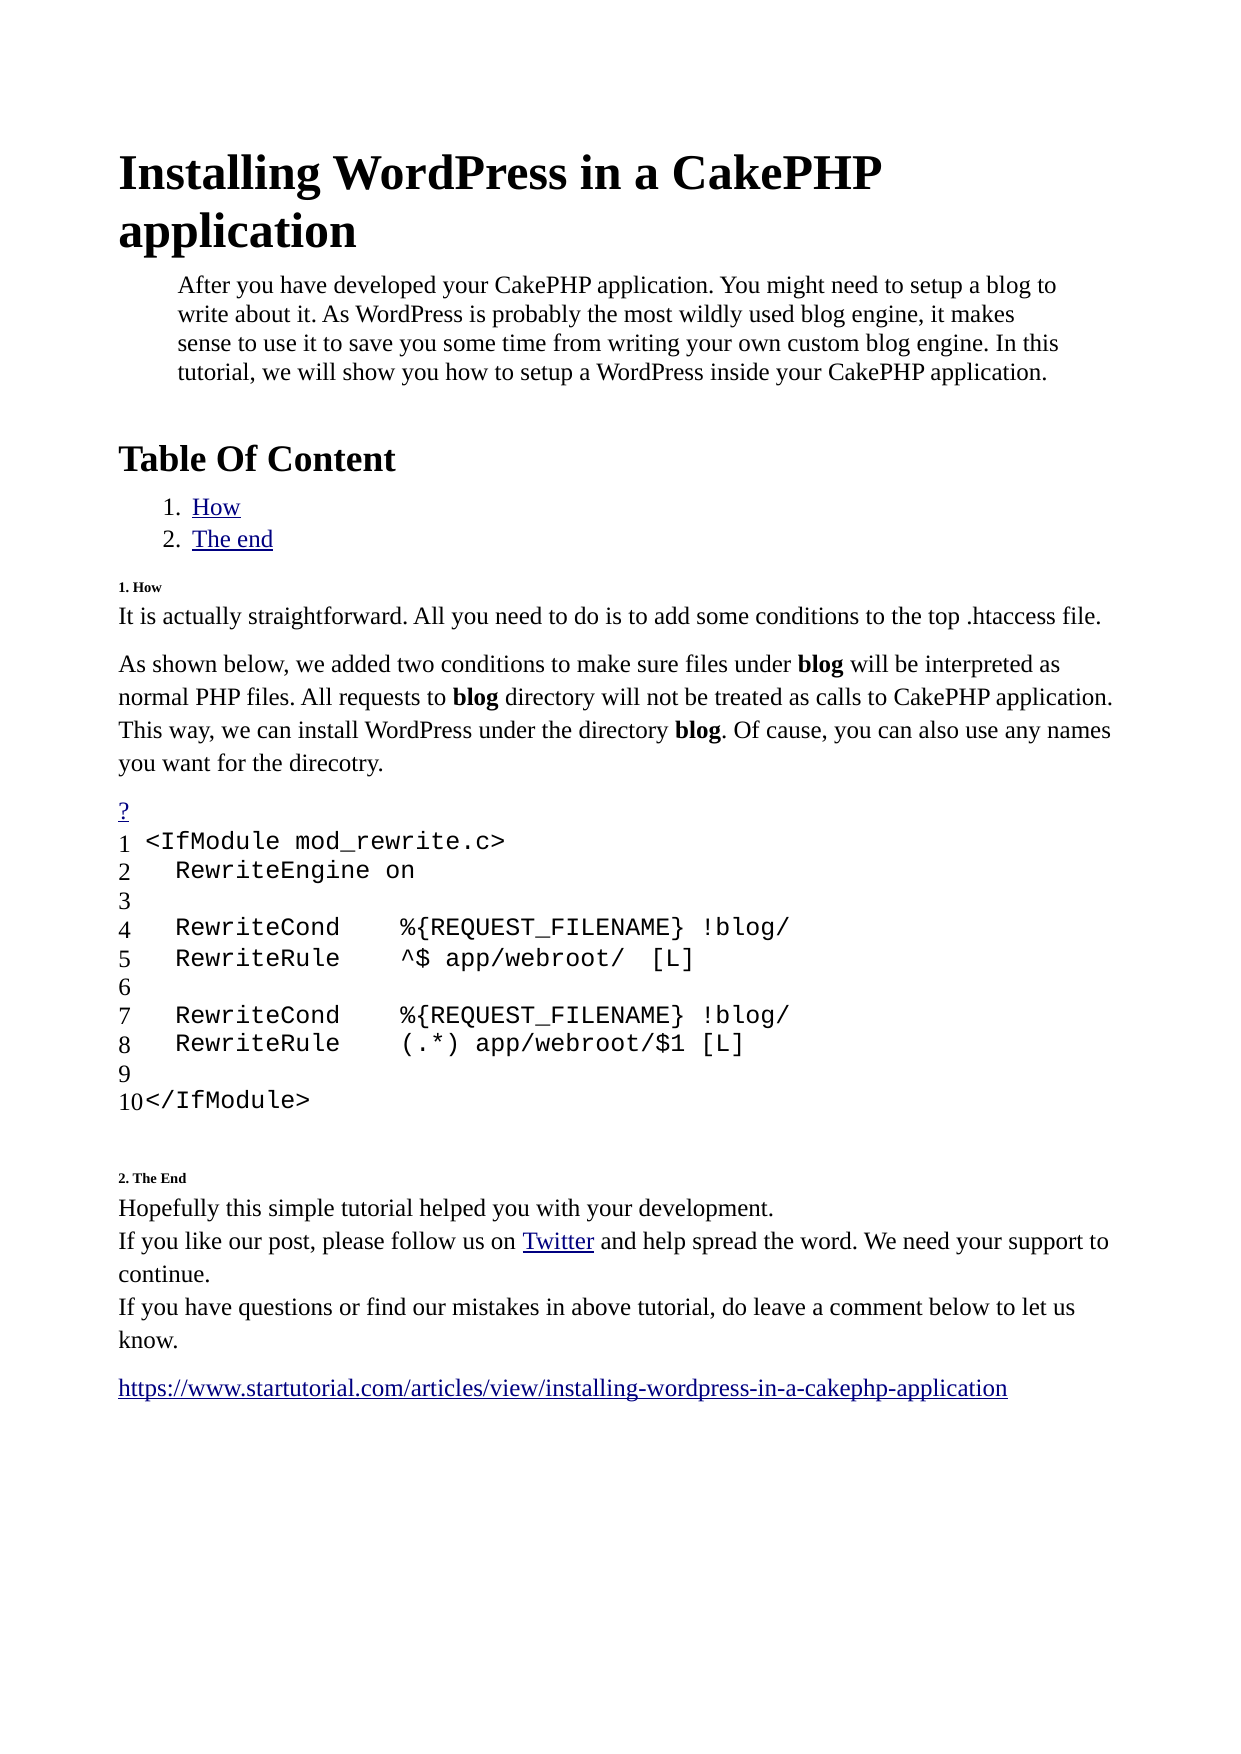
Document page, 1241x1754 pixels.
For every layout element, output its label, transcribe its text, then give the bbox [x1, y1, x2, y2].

text https://www.startutorial.com/articles/view/installing-wordpress-in-a-cakephp-application [118, 1373, 1122, 1402]
text ? [118, 796, 1122, 824]
table_header 1 2 3 4 5 6 7 8 9 10 [118, 829, 145, 1116]
list How [162, 492, 1122, 520]
text Hopefully this simple tutorial helped you with your development. If you like our post, please follow us on Twitter and help spread the word. We need your support to continue. If you have questions or find our mistakes in above tutorial, do leave a comment below to let us know. [118, 1193, 1122, 1354]
subtitle 2. The End [118, 1170, 1122, 1187]
text After you have developed your CakePHP application. You might need to setup a blog to write about it. As WordPress is probably the most wildly used blog engine, it makes sense to use it to save you some time from writing your own custom blog engine. In this tutorial, we will show you how to setup a WordPress inside your CakePHP application. [177, 271, 1063, 386]
subtitle Table Of Content [118, 436, 1122, 479]
subtitle 1. How [118, 578, 1122, 595]
text It is actually straightforward. All you need to do is to add some conditions to the top .htaccess file. [118, 601, 1122, 630]
text As shown below, we added two conditions to make sure files under blog will be interpreted as normal PHP files. All requests to blog directory will not be treated as calls to CakePHP application. This way, we can install WordPress under the directory blog. Of cause, you can also use any names you want for the direcotry. [118, 649, 1122, 777]
list The end [162, 524, 1122, 553]
subtitle Installing WordPress in a CakePHP application [118, 143, 1122, 258]
table_header <IfModule mod_rewrite.c> RewriteEngine on RewriteCond %{REQUEST_FILENAME} !blog/ RewriteRule ^$ app/webroot/ [L] RewriteCond %{REQUEST_FILENAME} !blog/ RewriteRule (.*) app/webroot/$1 [L] </IfModule> [145, 829, 800, 1116]
